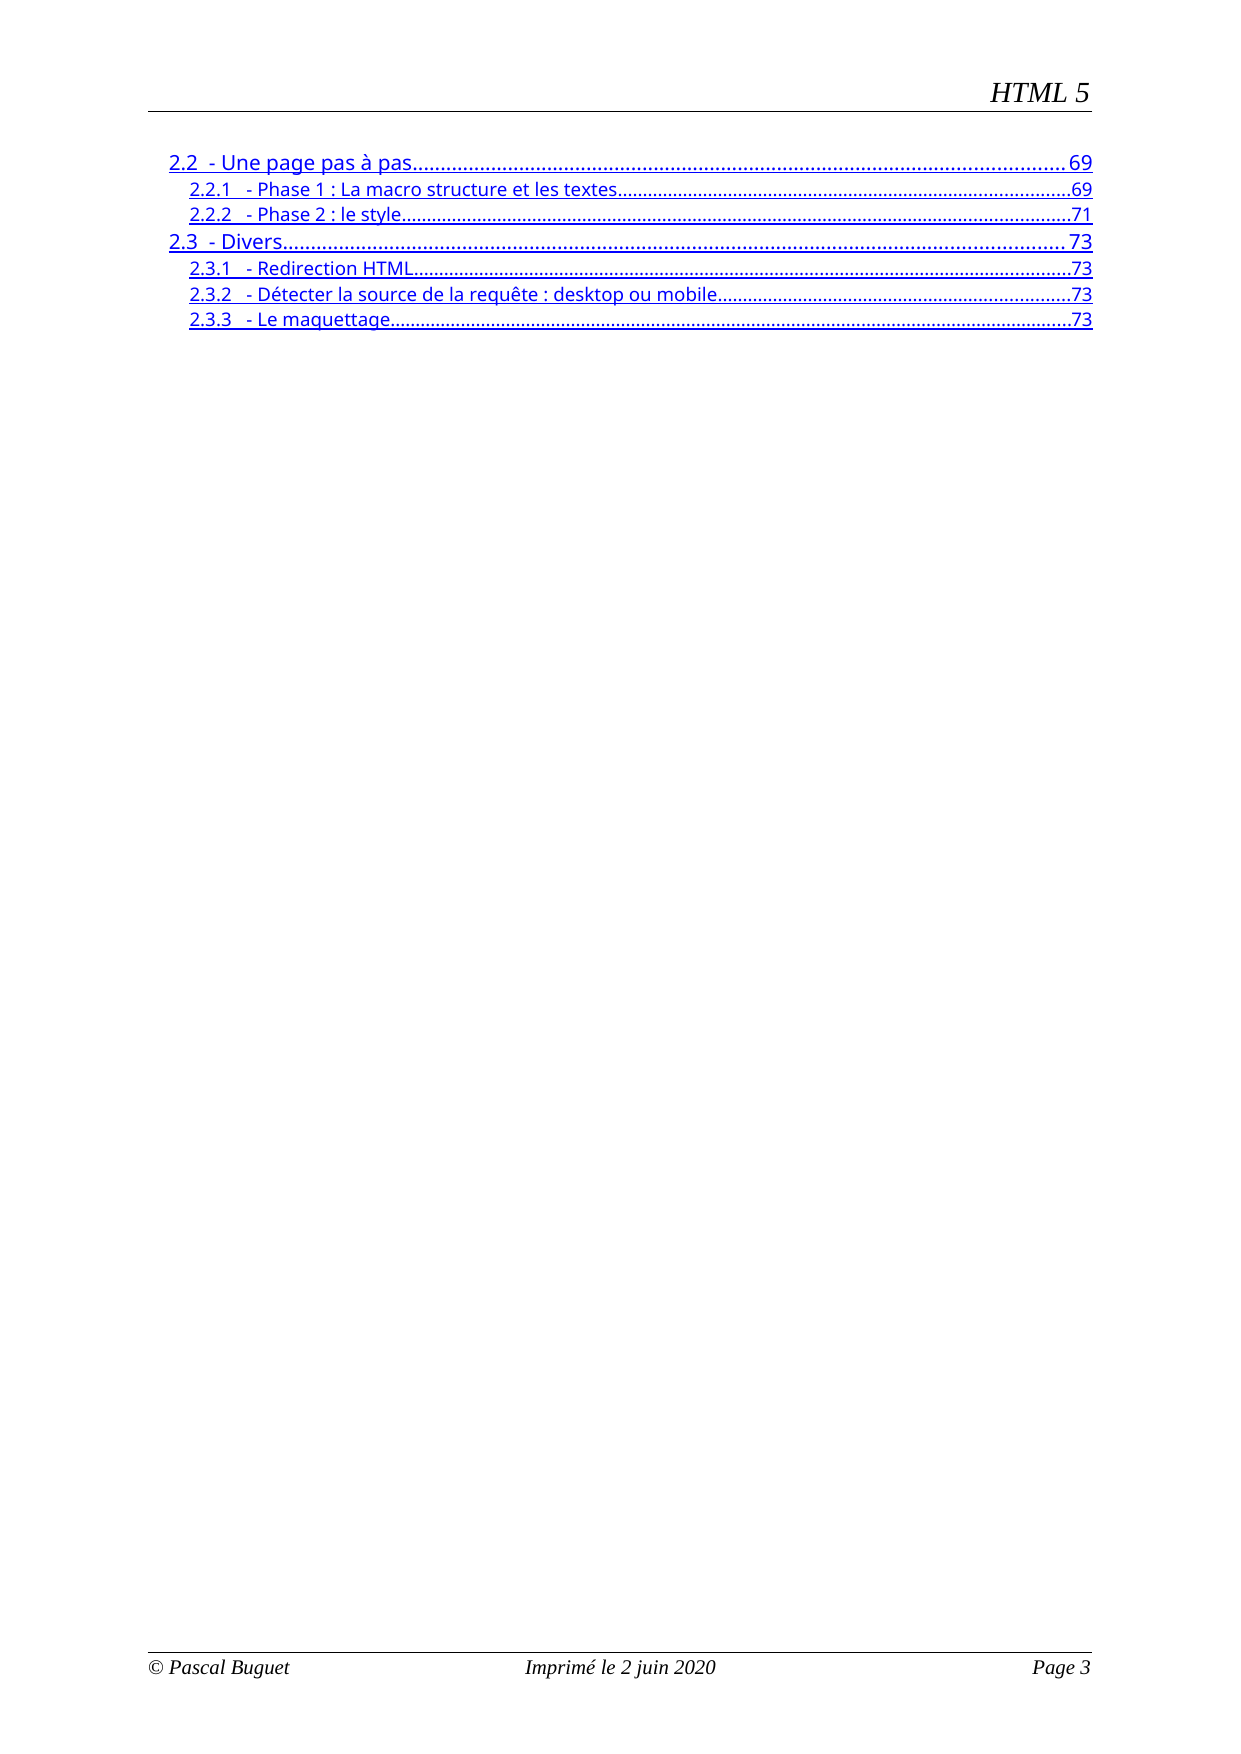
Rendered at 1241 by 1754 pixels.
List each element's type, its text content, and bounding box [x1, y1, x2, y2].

text 2.3.1 - Redirection HTML 73 [189, 256, 1092, 277]
text 2.3.3 - Le maquettage 73 [189, 307, 1092, 328]
text 2.2.1 - Phase 1 : La macro structure et les textes 69 [189, 176, 1092, 198]
text 2.2 - Une page pas à pas 69 [168, 148, 1092, 172]
text 2.3 - Divers 73 [168, 227, 1092, 251]
text 2.2.2 - Phase 2 : le style 71 [189, 202, 1092, 223]
text [168, 252, 1092, 256]
text 2.3.2 - Détecter la source de la requête : desktop ou mobile 73 [189, 281, 1092, 303]
